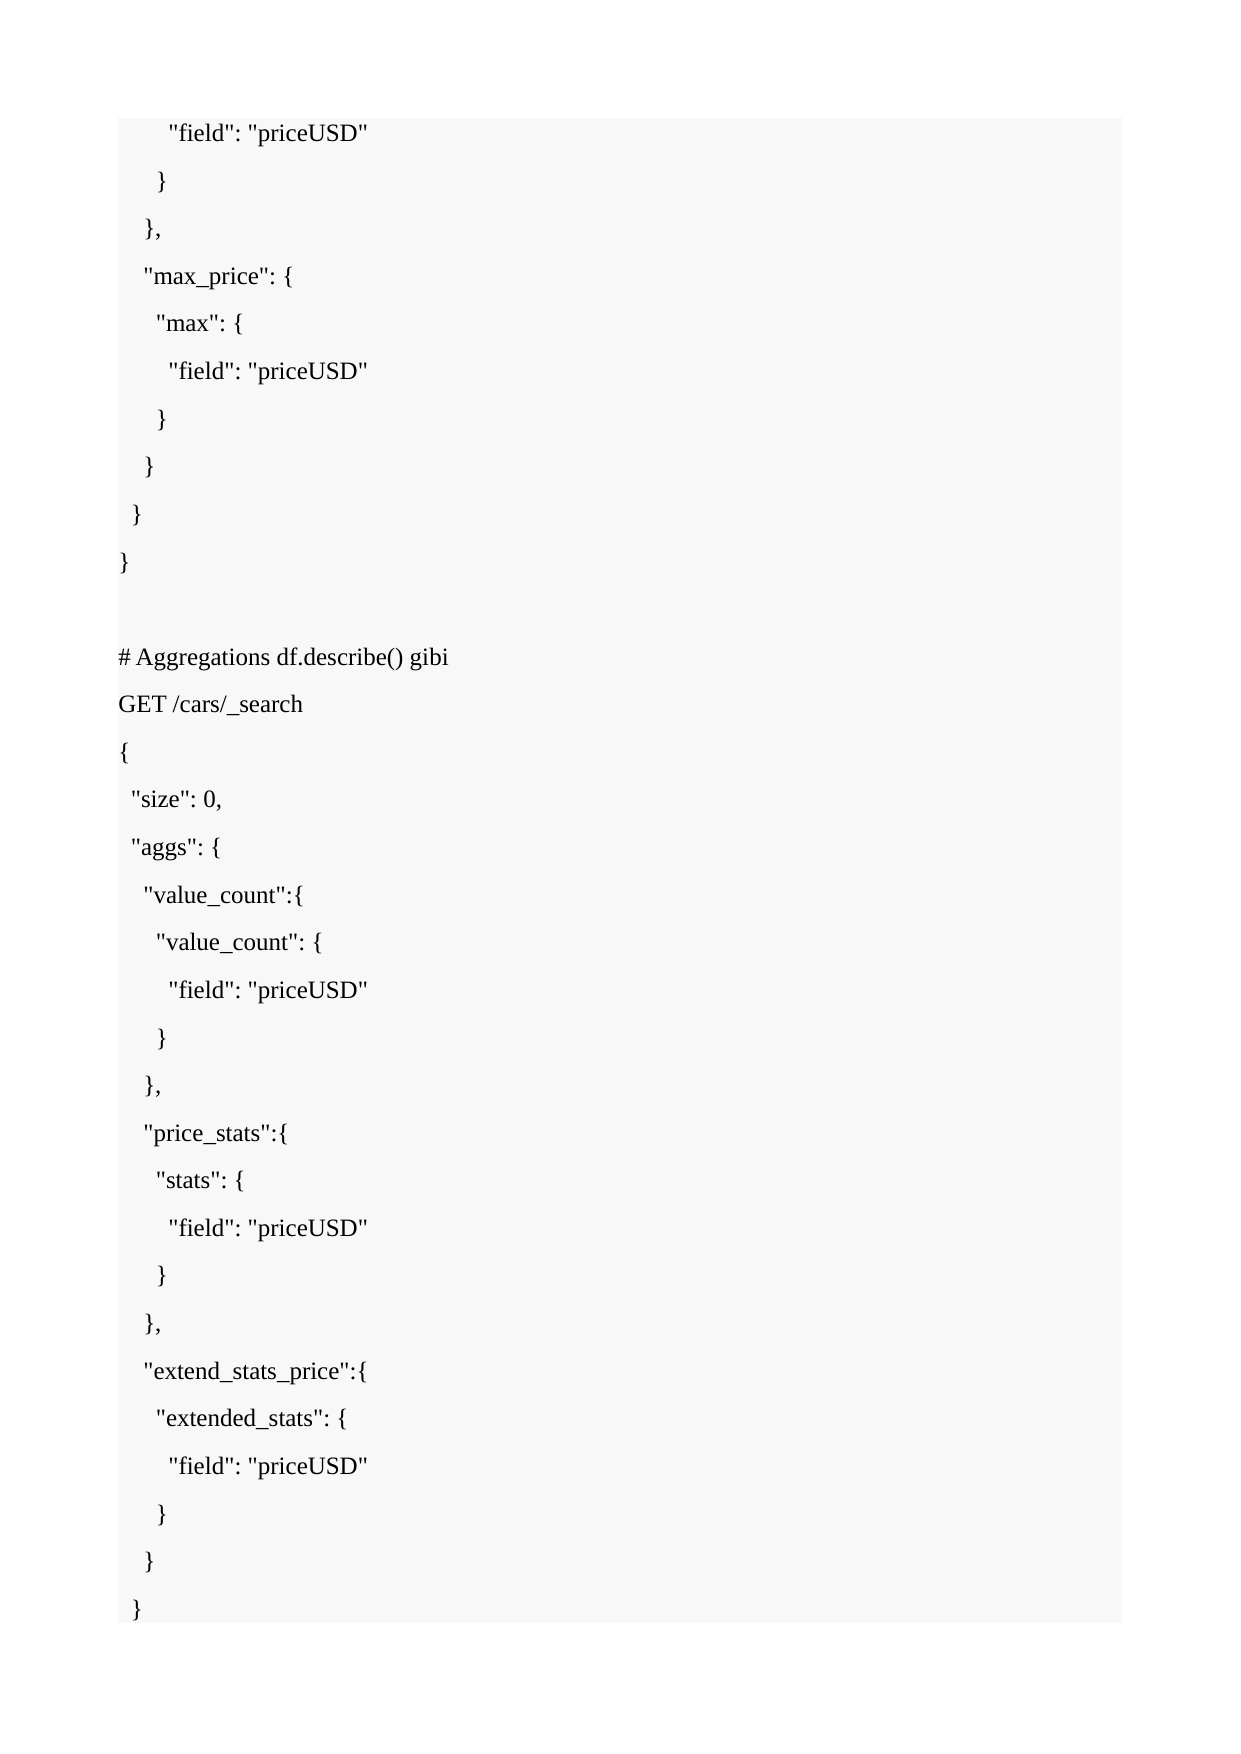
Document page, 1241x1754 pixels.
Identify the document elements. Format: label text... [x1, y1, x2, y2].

text } [118, 1261, 1122, 1289]
text }, [118, 213, 1122, 242]
text "field": "priceUSD" [118, 975, 1122, 1004]
text }, [118, 1308, 1122, 1337]
text "aggs": { [118, 832, 1122, 861]
text "field": "priceUSD" [118, 1213, 1122, 1242]
text "value_count":{ [118, 880, 1122, 908]
text } [118, 1594, 1122, 1623]
text } [118, 451, 1122, 480]
text } [118, 547, 1122, 575]
text "extend_stats_price":{ [118, 1356, 1122, 1384]
text "max_price": { [118, 261, 1122, 290]
text "extended_stats": { [118, 1403, 1122, 1432]
text } [118, 1023, 1122, 1051]
text } [118, 166, 1122, 194]
text }, [118, 1070, 1122, 1099]
text "value_count": { [118, 927, 1122, 956]
text "price_stats":{ [118, 1118, 1122, 1147]
text "field": "priceUSD" [118, 356, 1122, 385]
text } [118, 404, 1122, 432]
text { [118, 737, 1122, 766]
text GET /cars/_search [118, 689, 1122, 718]
text } [118, 1546, 1122, 1575]
text } [118, 499, 1122, 528]
text "size": 0, [118, 784, 1122, 813]
text # Aggregations df.describe() gibi [118, 642, 1122, 671]
text } [118, 1499, 1122, 1527]
text "max": { [118, 308, 1122, 337]
text "stats": { [118, 1165, 1122, 1194]
text "field": "priceUSD" [118, 118, 1122, 147]
text "field": "priceUSD" [118, 1451, 1122, 1480]
